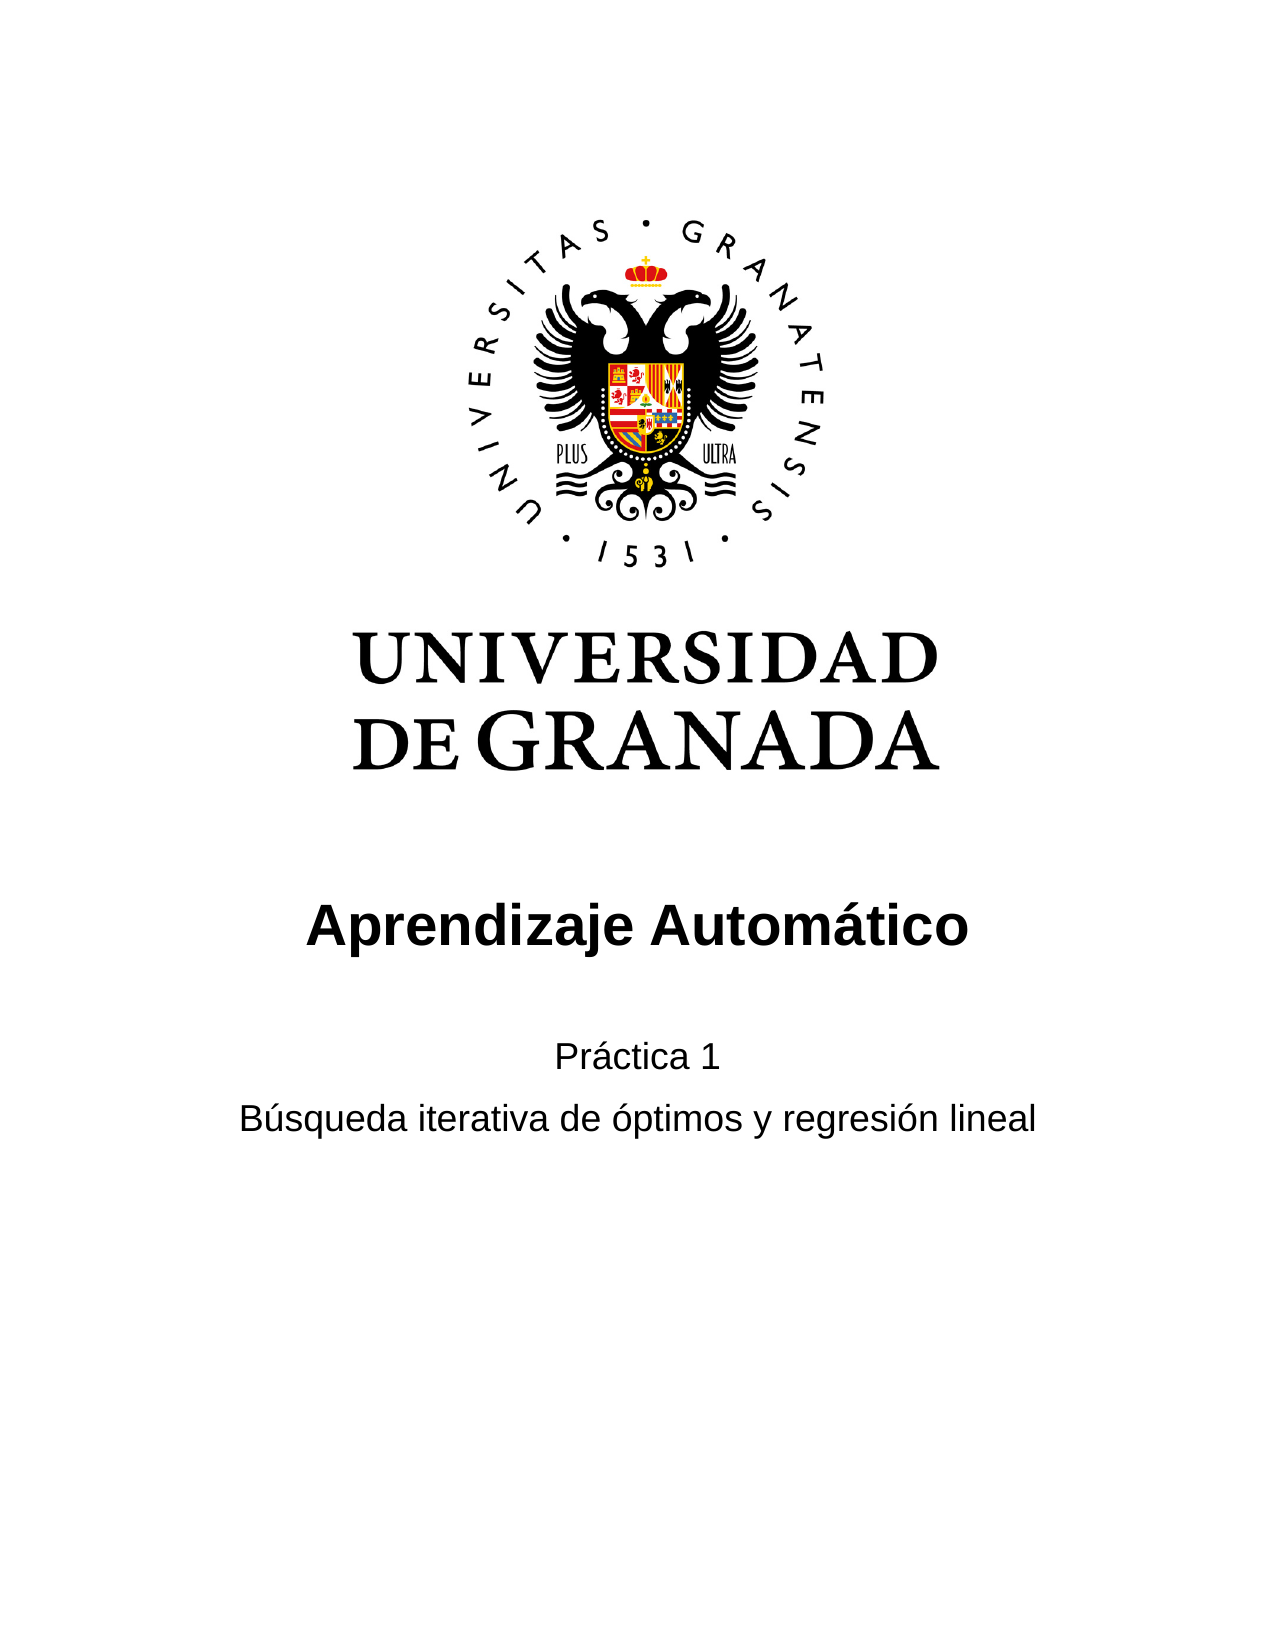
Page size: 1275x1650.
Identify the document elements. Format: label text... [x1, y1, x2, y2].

subtitle Práctica 1 [118, 1034, 1157, 1077]
picture [286, 118, 989, 820]
subtitle Búsqueda iterativa de óptimos y regresión lineal [118, 1096, 1157, 1139]
title Aprendizaje Automático [118, 891, 1157, 958]
